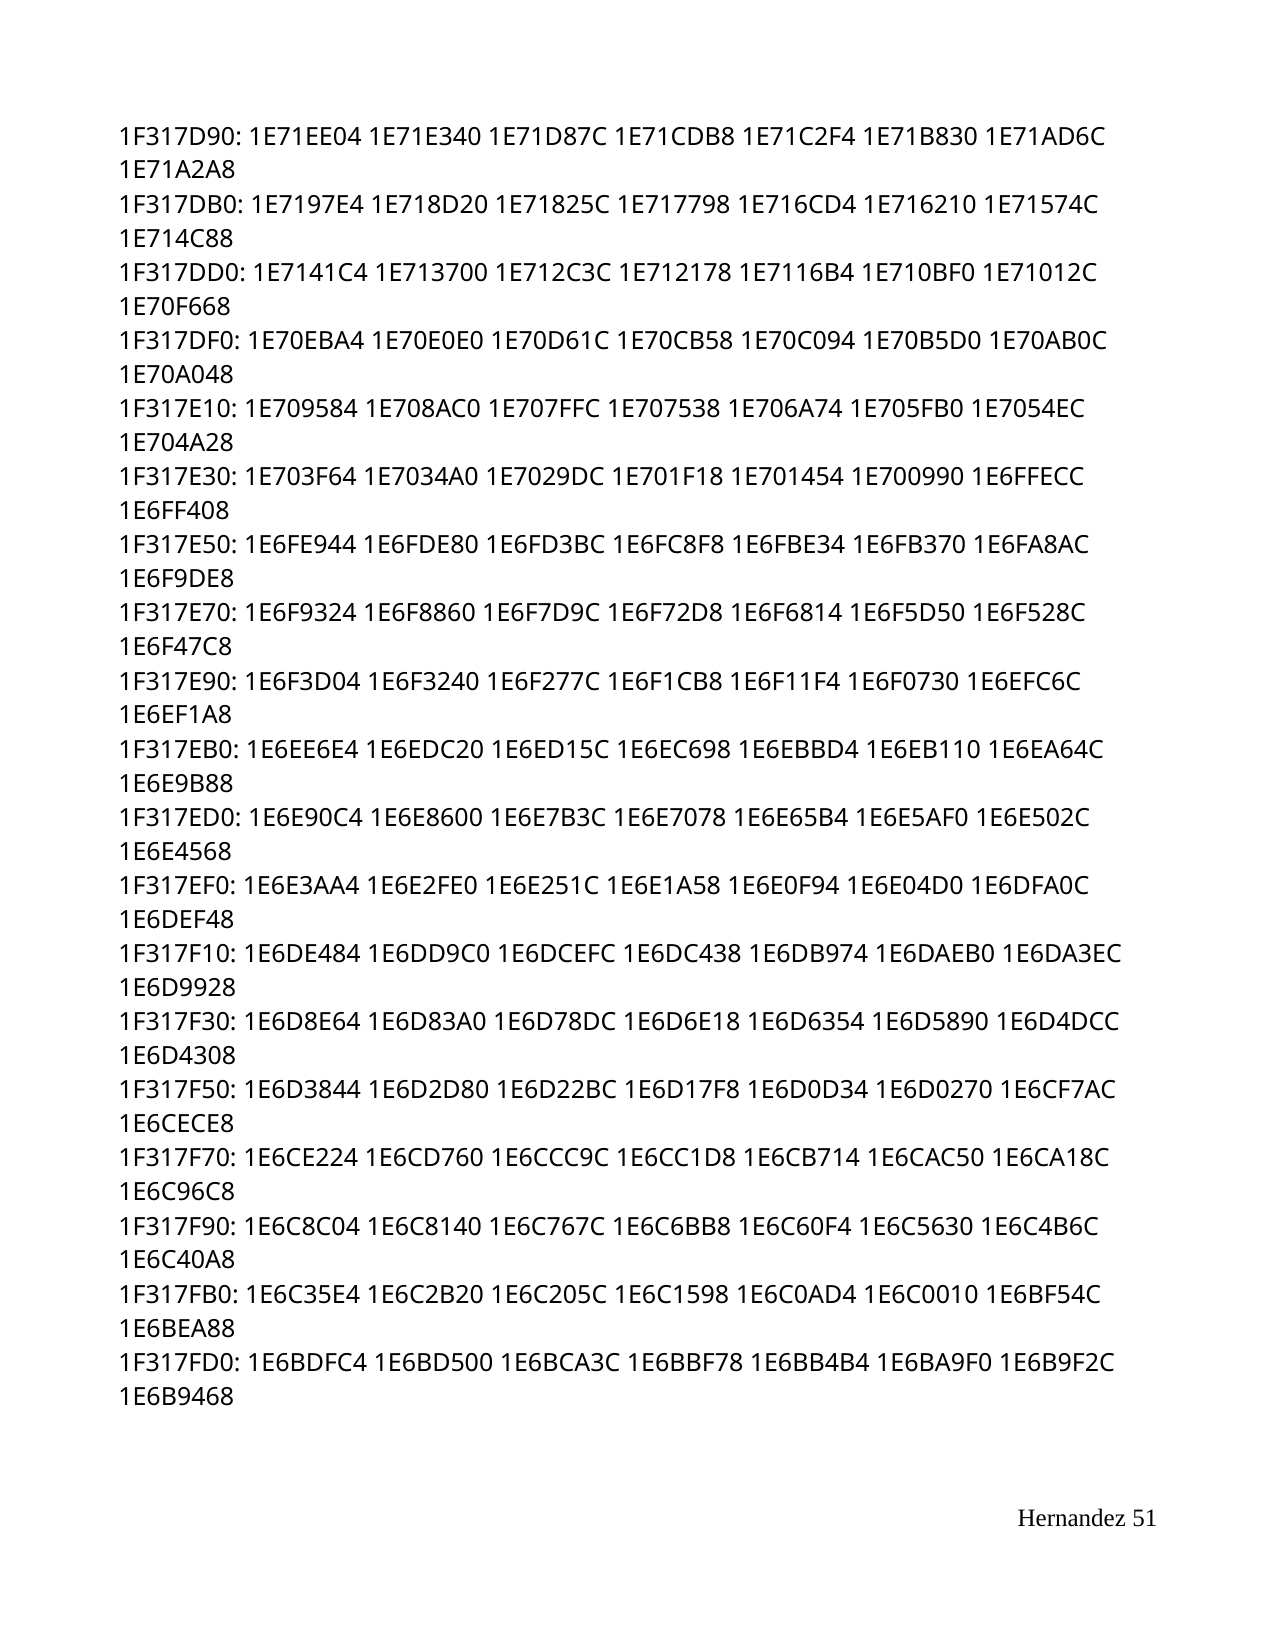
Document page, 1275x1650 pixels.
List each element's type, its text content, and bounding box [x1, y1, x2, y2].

text 1F317E30: 1E703F64 1E7034A0 1E7029DC 1E701F18 1E701454 1E700990 1E6FFECC 1E6FF408 [118, 459, 1157, 527]
text 1F317DD0: 1E7141C4 1E713700 1E712C3C 1E712178 1E7116B4 1E710BF0 1E71012C 1E70F668 [118, 254, 1157, 322]
text 1F317F90: 1E6C8C04 1E6C8140 1E6C767C 1E6C6BB8 1E6C60F4 1E6C5630 1E6C4B6C 1E6C40A8 [118, 1208, 1157, 1276]
text 1F317F50: 1E6D3844 1E6D2D80 1E6D22BC 1E6D17F8 1E6D0D34 1E6D0270 1E6CF7AC 1E6CECE8 [118, 1072, 1157, 1140]
text 1F317F10: 1E6DE484 1E6DD9C0 1E6DCEFC 1E6DC438 1E6DB974 1E6DAEB0 1E6DA3EC 1E6D9928 [118, 936, 1157, 1004]
text 1F317D90: 1E71EE04 1E71E340 1E71D87C 1E71CDB8 1E71C2F4 1E71B830 1E71AD6C 1E71A2A8 [118, 118, 1157, 186]
text 1F317EF0: 1E6E3AA4 1E6E2FE0 1E6E251C 1E6E1A58 1E6E0F94 1E6E04D0 1E6DFA0C 1E6DEF48 [118, 867, 1157, 936]
text 1F317E10: 1E709584 1E708AC0 1E707FFC 1E707538 1E706A74 1E705FB0 1E7054EC 1E704A28 [118, 391, 1157, 459]
text 1F317F70: 1E6CE224 1E6CD760 1E6CCC9C 1E6CC1D8 1E6CB714 1E6CAC50 1E6CA18C 1E6C96C8 [118, 1140, 1157, 1208]
text 1F317E50: 1E6FE944 1E6FDE80 1E6FD3BC 1E6FC8F8 1E6FBE34 1E6FB370 1E6FA8AC 1E6F9DE8 [118, 527, 1157, 595]
text 1F317E70: 1E6F9324 1E6F8860 1E6F7D9C 1E6F72D8 1E6F6814 1E6F5D50 1E6F528C 1E6F47C8 [118, 595, 1157, 663]
text 1F317E90: 1E6F3D04 1E6F3240 1E6F277C 1E6F1CB8 1E6F11F4 1E6F0730 1E6EFC6C 1E6EF1A8 [118, 663, 1157, 731]
text 1F317EB0: 1E6EE6E4 1E6EDC20 1E6ED15C 1E6EC698 1E6EBBD4 1E6EB110 1E6EA64C 1E6E9B88 [118, 731, 1157, 799]
text 1F317FD0: 1E6BDFC4 1E6BD500 1E6BCA3C 1E6BBF78 1E6BB4B4 1E6BA9F0 1E6B9F2C 1E6B9468 [118, 1344, 1157, 1412]
text 1F317FB0: 1E6C35E4 1E6C2B20 1E6C205C 1E6C1598 1E6C0AD4 1E6C0010 1E6BF54C 1E6BEA88 [118, 1276, 1157, 1344]
text 1F317DB0: 1E7197E4 1E718D20 1E71825C 1E717798 1E716CD4 1E716210 1E71574C 1E714C88 [118, 186, 1157, 254]
text 1F317ED0: 1E6E90C4 1E6E8600 1E6E7B3C 1E6E7078 1E6E65B4 1E6E5AF0 1E6E502C 1E6E4568 [118, 799, 1157, 867]
text 1F317F30: 1E6D8E64 1E6D83A0 1E6D78DC 1E6D6E18 1E6D6354 1E6D5890 1E6D4DCC 1E6D4308 [118, 1004, 1157, 1072]
text 1F317DF0: 1E70EBA4 1E70E0E0 1E70D61C 1E70CB58 1E70C094 1E70B5D0 1E70AB0C 1E70A048 [118, 322, 1157, 391]
